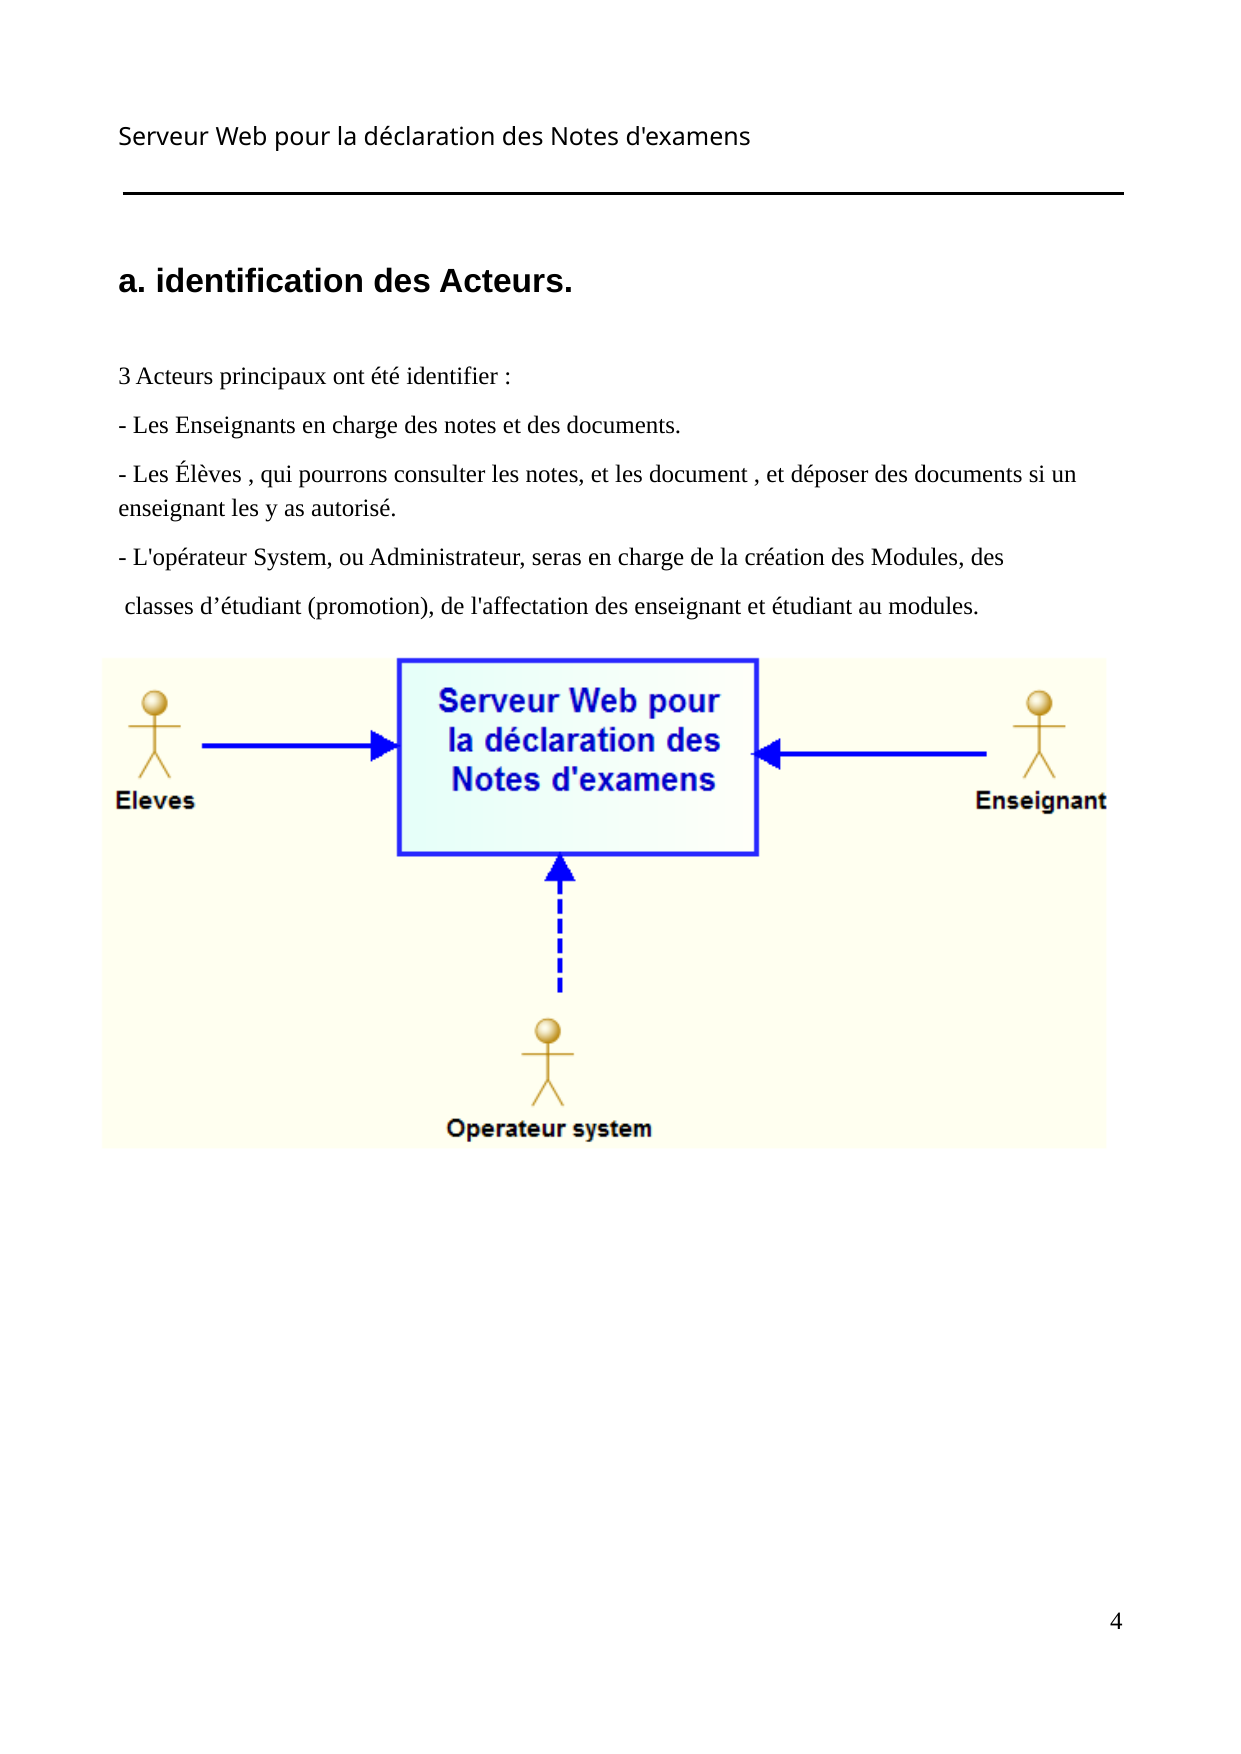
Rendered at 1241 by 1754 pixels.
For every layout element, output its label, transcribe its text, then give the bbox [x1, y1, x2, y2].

text - Les Enseignants en charge des notes et des documents. [118, 410, 1122, 438]
picture [86, 642, 1123, 1165]
subtitle a. identification des Acteurs. [118, 261, 1122, 299]
text 3 Acteurs principaux ont été identifier : [118, 361, 1122, 389]
text - Les Élèves , qui pourrons consulter les notes, et les document , et déposer des documents si un enseignant les y as autorisé. [118, 459, 1122, 522]
text classes d’étudiant (promotion), de l'affectation des enseignant et étudiant au modules. [118, 591, 1122, 620]
text - L'opérateur System, ou Administrateur, seras en charge de la création des Modules, des [118, 542, 1122, 571]
